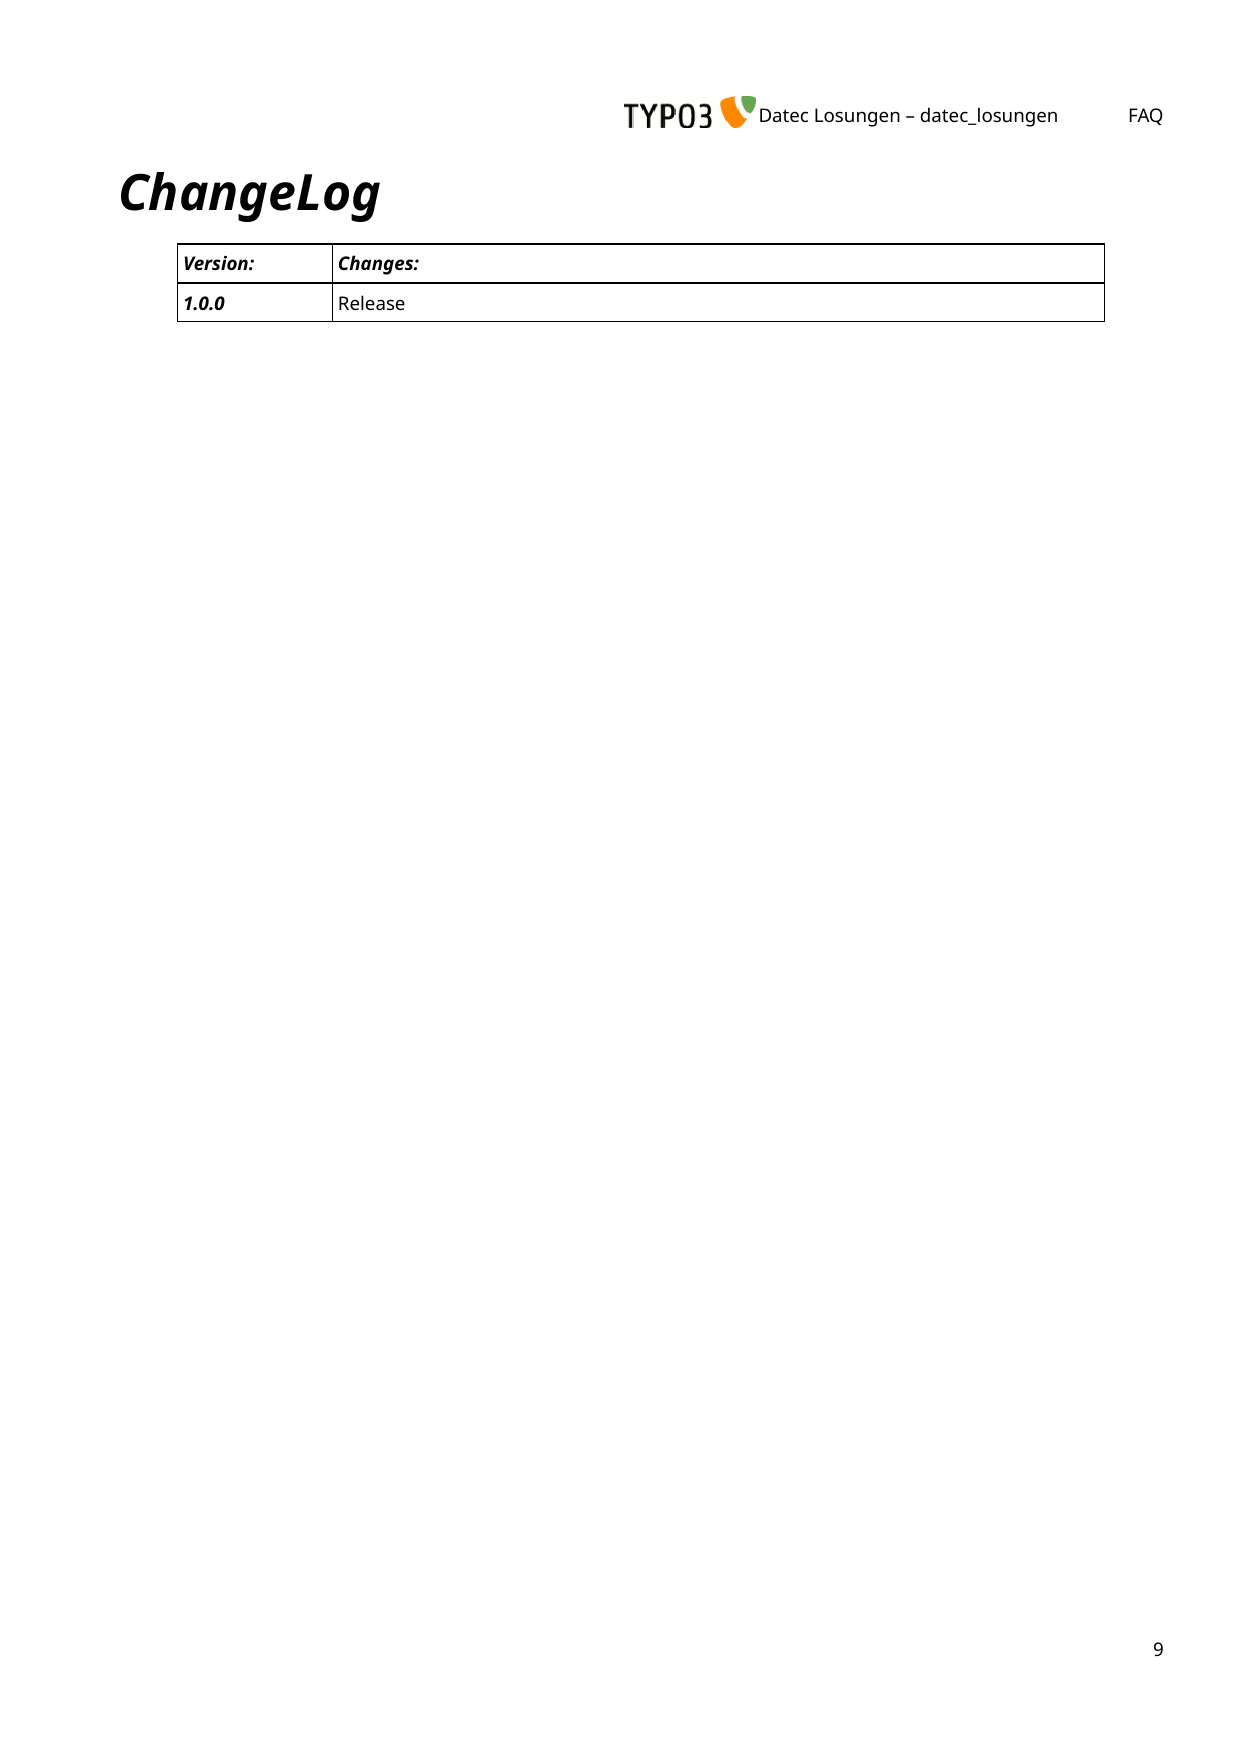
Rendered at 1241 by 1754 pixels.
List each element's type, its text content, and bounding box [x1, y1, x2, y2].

table_cell 1.0.0 [178, 284, 332, 321]
table_header Changes: [333, 245, 1104, 282]
table_cell Release [333, 284, 1104, 321]
subtitle ChangeLog [118, 157, 1163, 225]
table_header Version: [178, 245, 332, 282]
